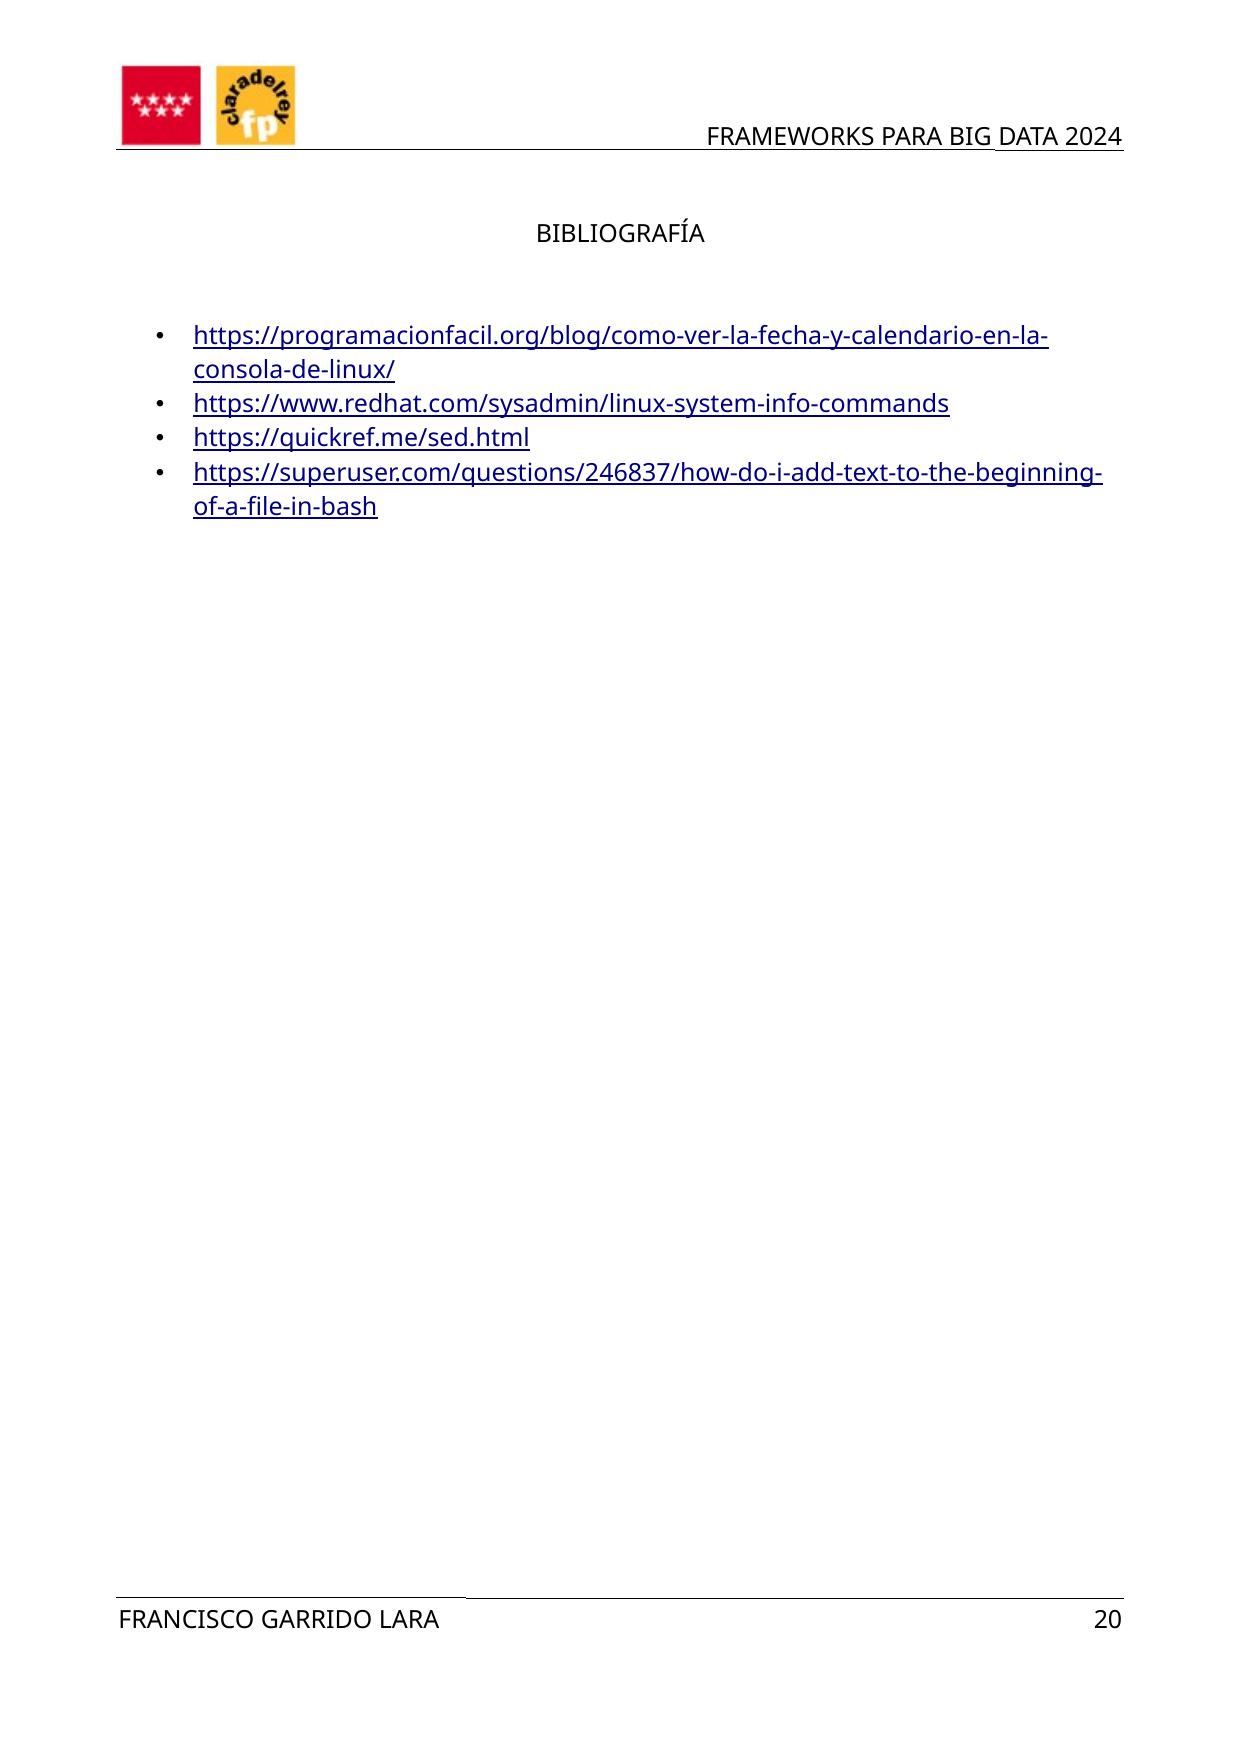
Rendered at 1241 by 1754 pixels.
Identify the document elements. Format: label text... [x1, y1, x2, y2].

text BIBLIOGRAFÍA [118, 216, 1122, 318]
list https://quickref.me/sed.html [156, 420, 1122, 454]
list https://www.redhat.com/sysadmin/linux-system-info-commands [156, 386, 1122, 420]
list https://superuser.com/questions/246837/how-do-i-add-text-to-the-beginning-of-a-file-in-bash [156, 454, 1122, 522]
list https://programacionfacil.org/blog/como-ver-la-fecha-y-calendario-en-la-consola-de-linux/ [156, 318, 1122, 386]
picture [116, 60, 299, 149]
